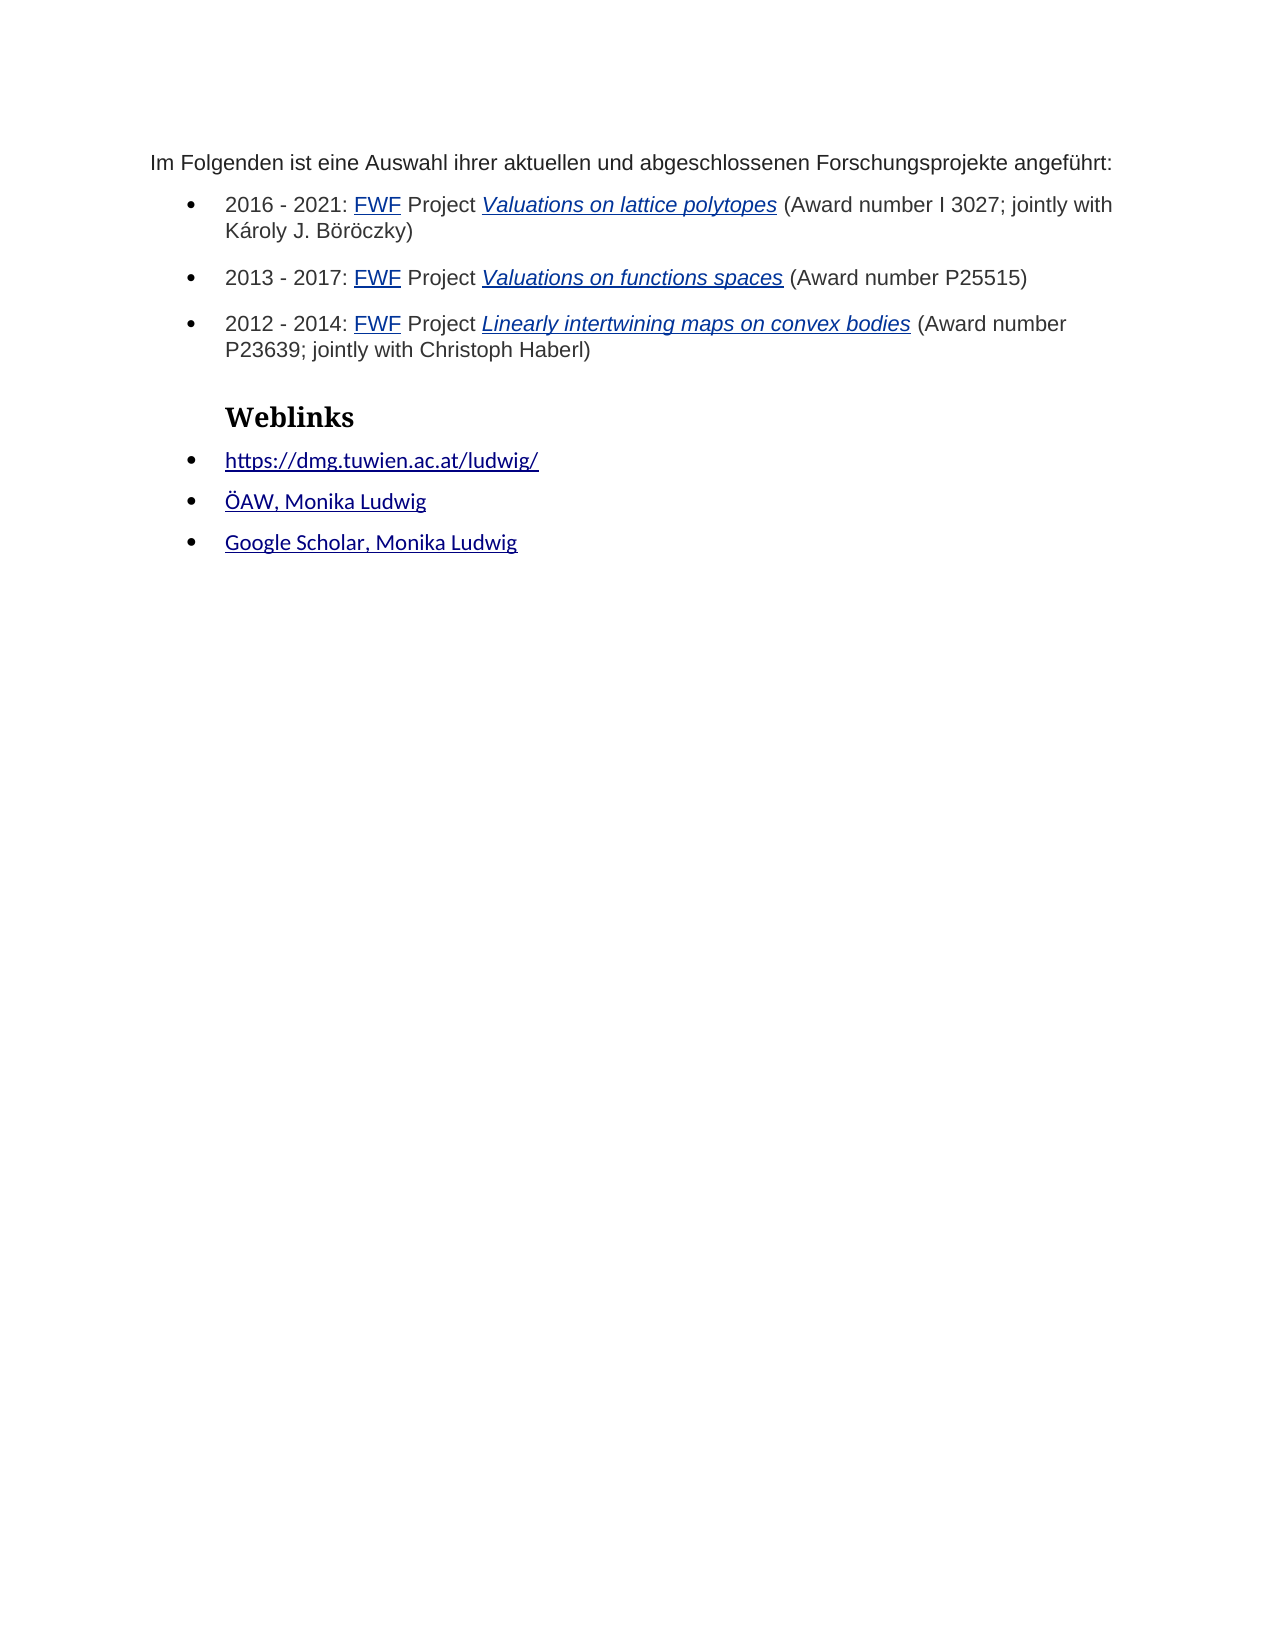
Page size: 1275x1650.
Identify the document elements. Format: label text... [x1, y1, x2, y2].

list https://dmg.tuwien.ac.at/ludwig/ [187, 446, 1125, 474]
list Weblinks [150, 399, 1125, 436]
list 2013 - 2017: FWF Project Valuations on functions spaces (Award number P25515) [187, 264, 1125, 290]
list ÖAW, Monika Ludwig [187, 487, 1125, 515]
list 2016 - 2021: FWF Project Valuations on lattice polytopes (Award number I 3027; jointly with Károly J. Böröczky) [187, 192, 1125, 243]
list Google Scholar, Monika Ludwig [187, 528, 1125, 556]
text Im Folgenden ist eine Auswahl ihrer aktuellen und abgeschlossenen Forschungsprojektе angeführt: [150, 150, 1125, 175]
list 2012 - 2014: FWF Project Linearly intertwining maps on convex bodies (Award number P23639; jointly with Christoph Haberl) [187, 311, 1125, 362]
